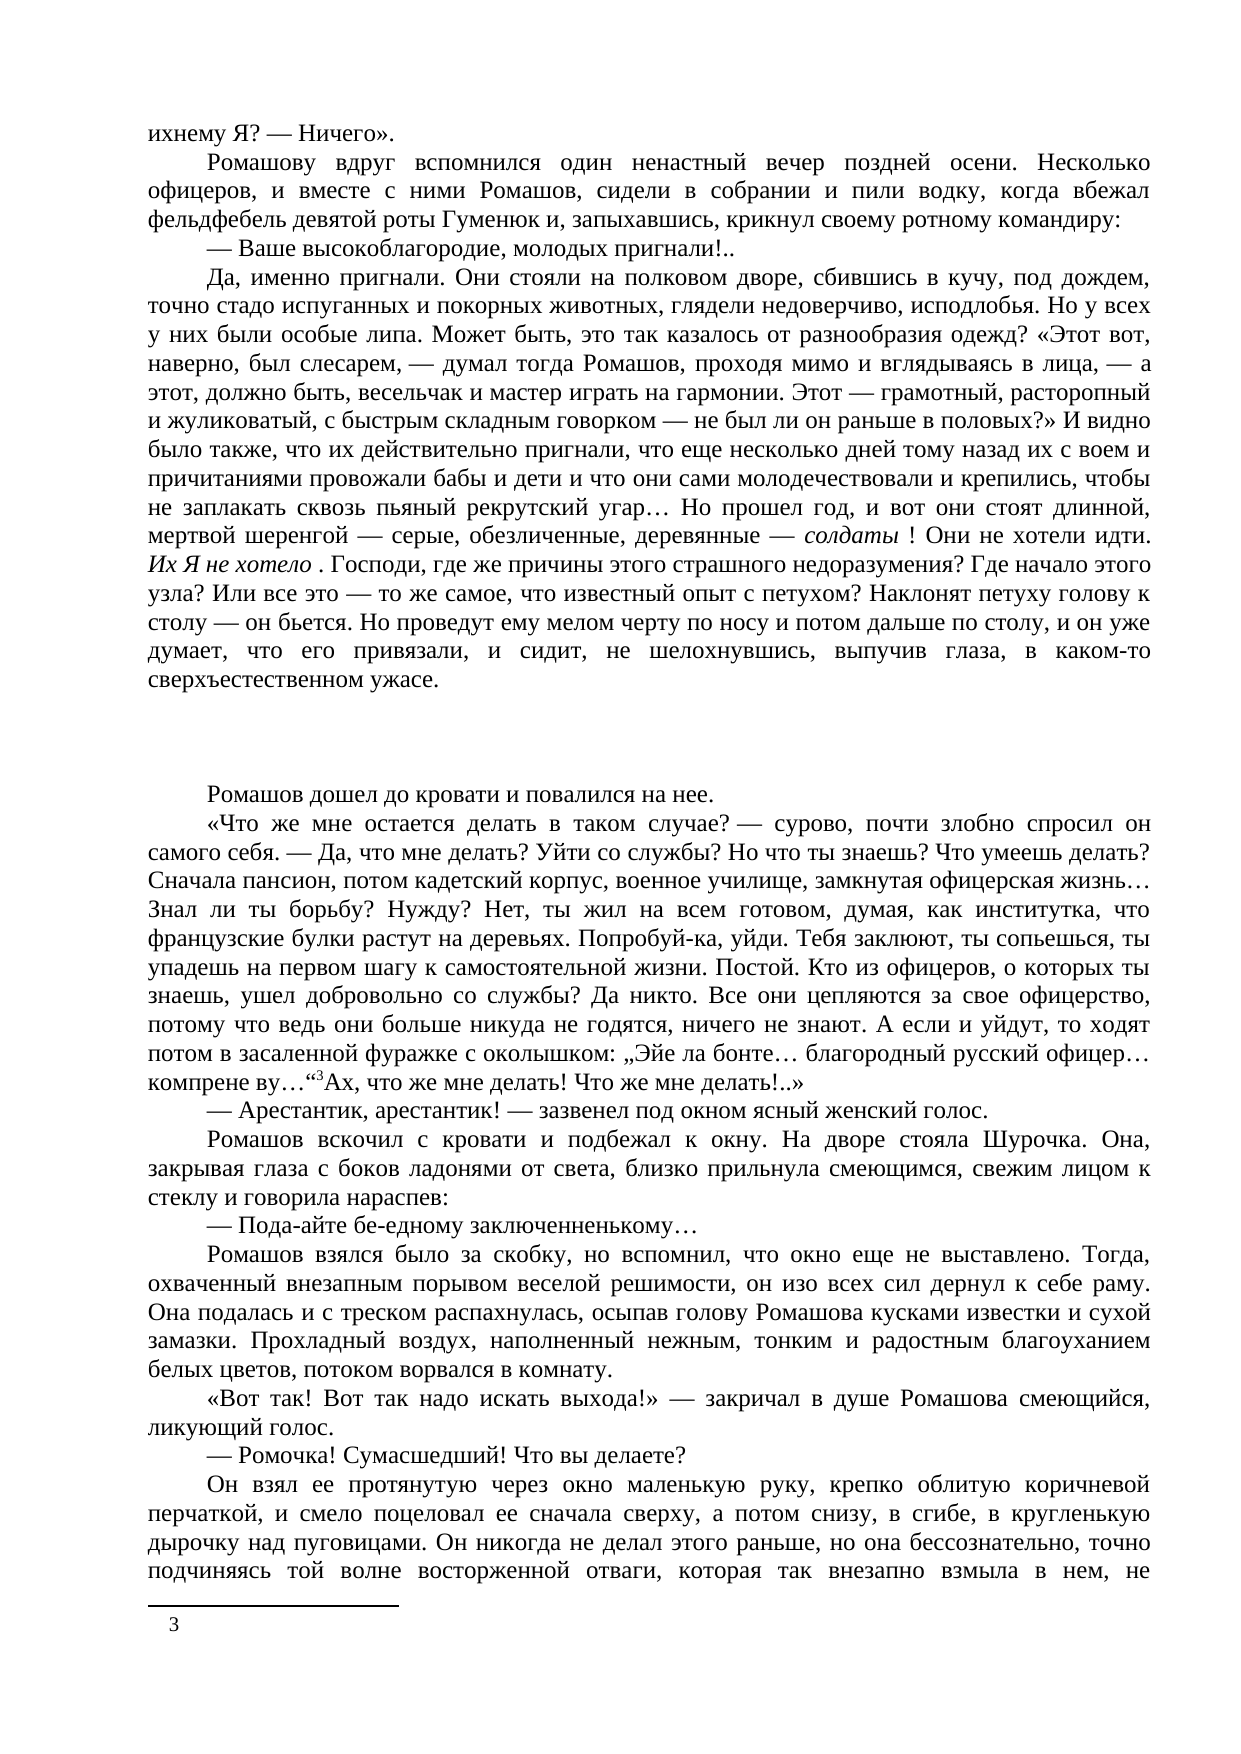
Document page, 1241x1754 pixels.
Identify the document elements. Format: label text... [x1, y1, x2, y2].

text Да, именно пригнали. Они стояли на полковом дворе, сбившись в кучу, под дождем, точно стадо испуганных и покорных животных, глядели недоверчиво, исподлобья. Но у всех у них были особые липа. Может быть, это так казалось от разнообразия одежд? «Этот вот, наверно, был слесарем, — думал тогда Ромашов, проходя мимо и вглядываясь в лица, — а этот, должно быть, весельчак и мастер играть на гармонии. Этот — грамотный, расторопный и жуликоватый, с быстрым складным говорком — не был ли он раньше в половых?» И видно было также, что их действительно пригнали, что еще несколько дней тому назад их с воем и причитаниями провожали бабы и дети и что они сами молодечествовали и крепились, чтобы не заплакать сквозь пьяный рекрутский угар… Но прошел год, и вот они стоят длинной, мертвой шеренгой — серые, обезличенные, деревянные — солдаты ! Они не хотели идти. Их Я не хотело . Господи, где же причины этого страшного недоразумения? Где начало этого узла? Или все это — то же самое, что известный опыт с петухом? Наклонят петуху голову к столу — он бьется. Но проведут ему мелом черту по носу и потом дальше по столу, и он уже думает, что его привязали, и сидит, не шелохнувшись, выпучив глаза, в каком-то сверхъестественном ужасе. [148, 262, 1152, 693]
text Ромашову вдруг вспомнился один ненастный вечер поздней осени. Несколько офицеров, и вместе с ними Ромашов, сидели в собрании и пили водку, когда вбежал фельдфебель девятой роты Гуменюк и, запыхавшись, крикнул своему ротному командиру: [148, 147, 1152, 233]
text Ромашов вскочил с кровати и подбежал к окну. На дворе стояла Шурочка. Она, закрывая глаза с боков ладонями от света, близко прильнула смеющимся, свежим лицом к стеклу и говорила нараспев: [148, 1124, 1152, 1211]
text — Арестантик, арестантик! — зазвенел под окном ясный женский голос. [148, 1096, 1152, 1124]
text «Вот так! Вот так надо искать выхода!» — закричал в душе Ромашова смеющийся, ликующий голос. [148, 1383, 1152, 1441]
text — Ваше высокоблагородие, молодых пригнали!.. [148, 233, 1152, 262]
text ихнему Я? — Ничего». [148, 118, 1152, 147]
text — Пода-айте бе-едному заключенненькому… [148, 1211, 1152, 1239]
text Он взял ее протянутую через окно маленькую руку, крепко облитую коричневой перчаткой, и смело поцеловал ее сначала сверху, а потом снизу, в сгибе, в кругленькую дырочку над пуговицами. Он никогда не делал этого раньше, но она бессознательно, точно подчиняясь той волне восторженной отваги, которая так внезапно взмыла в нем, не [148, 1469, 1152, 1584]
text Ромашов взялся было за скобку, но вспомнил, что окно еще не выставлено. Тогда, охваченный внезапным порывом веселой решимости, он изо всех сил дернул к себе раму. Она подалась и с треском распахнулась, осыпав голову Ромашова кусками известки и сухой замазки. Прохладный воздух, наполненный нежным, тонким и радостным благоуханием белых цветов, потоком ворвался в комнату. [148, 1239, 1152, 1383]
text Ромашов дошел до кровати и повалился на нее. [148, 779, 1152, 808]
text — Ромочка! Сумасшедший! Что вы делаете? [148, 1441, 1152, 1469]
text «Что же мне остается делать в таком случае? — сурово, почти злобно спросил он самого себя. — Да, что мне делать? Уйти со службы? Но что ты знаешь? Что умеешь делать? Сначала пансион, потом кадетский корпус, военное училище, замкнутая офицерская жизнь… Знал ли ты борьбу? Нужду? Нет, ты жил на всем готовом, думая, как институтка, что французские булки растут на деревьях. Попробуй-ка, уйди. Тебя заклюют, ты сопьешься, ты упадешь на первом шагу к самостоятельной жизни. Постой. Кто из офицеров, о которых ты знаешь, ушел добровольно со службы? Да никто. Все они цепляются за свое офицерство, потому что ведь они больше никуда не годятся, ничего не знают. А если и уйдут, то ходят потом в засаленной фуражке с околышком: „Эйе ла бонте… благородный русский офицер… компрене ву…“Ах, что же мне делать! Что же мне делать!..» [148, 808, 1152, 1096]
